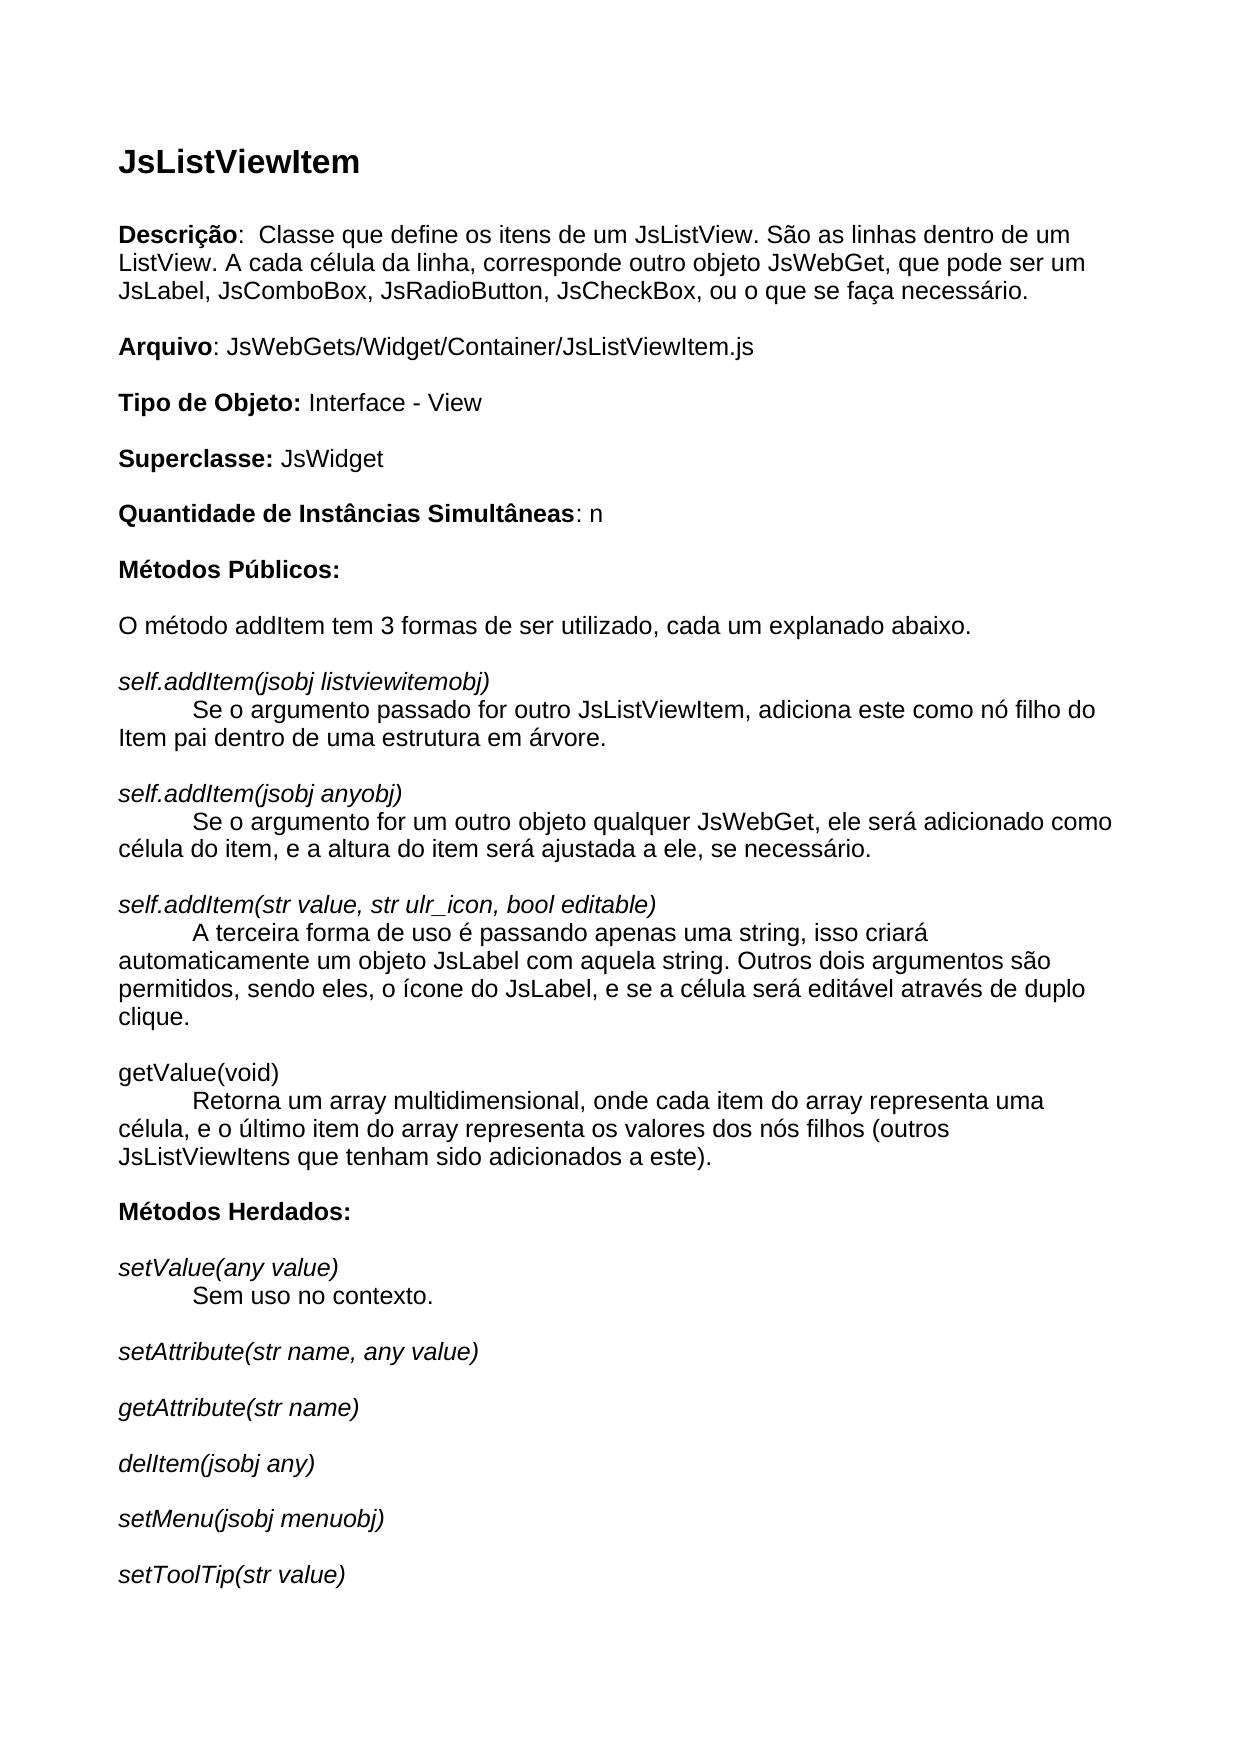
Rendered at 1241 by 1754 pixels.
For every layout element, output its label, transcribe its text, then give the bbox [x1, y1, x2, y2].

text Arquivo: JsWebGets/Widget/Container/JsListViewItem.js [118, 333, 1122, 361]
text setMenu(jsobj menuobj) [118, 1505, 1122, 1533]
text getAttribute(str name) [118, 1393, 1122, 1421]
text A terceira forma de uso é passando apenas uma string, isso criará automaticamente um objeto JsLabel com aquela string. Outros dois argumentos são permitidos, sendo eles, o ícone do JsLabel, e se a célula será editável através de duplo clique. [118, 919, 1122, 1031]
text Descrição: Classe que define os itens de um JsListView. São as linhas dentro de um ListView. A cada célula da linha, corresponde outro objeto JsWebGet, que pode ser um JsLabel, JsComboBox, JsRadioButton, JsCheckBox, ou o que se faça necessário. [118, 221, 1122, 305]
text self.addItem(jsobj listviewitemobj) [118, 668, 1122, 696]
text Se o argumento passado for outro JsListViewItem, adiciona este como nó filho do Item pai dentro de uma estrutura em árvore. [118, 696, 1122, 751]
text setAttribute(str name, any value) [118, 1338, 1122, 1366]
text O método addItem tem 3 formas de ser utilizado, cada um explanado abaixo. [118, 612, 1122, 640]
text Métodos Públicos: [118, 556, 1122, 584]
text setValue(any value) [118, 1254, 1122, 1282]
text Superclasse: JsWidget [118, 444, 1122, 472]
text getValue(void) [118, 1058, 1122, 1086]
text Métodos Herdados: [118, 1198, 1122, 1226]
text setToolTip(str value) [118, 1561, 1122, 1589]
text Quantidade de Instâncias Simultâneas: n [118, 500, 1122, 528]
text Tipo de Objeto: Interface - View [118, 388, 1122, 416]
text self.addItem(str value, str ulr_icon, bool editable) [118, 891, 1122, 919]
text self.addItem(jsobj anyobj) [118, 779, 1122, 807]
text Retorna um array multidimensional, onde cada item do array representa uma célula, e o último item do array representa os valores dos nós filhos (outros JsListViewItens que tenham sido adicionados a este). [118, 1086, 1122, 1170]
text delItem(jsobj any) [118, 1449, 1122, 1477]
subtitle JsListViewItem [118, 143, 1122, 181]
text Sem uso no contexto. [118, 1282, 1122, 1310]
text Se o argumento for um outro objeto qualquer JsWebGet, ele será adicionado como célula do item, e a altura do item será ajustada a ele, se necessário. [118, 807, 1122, 863]
